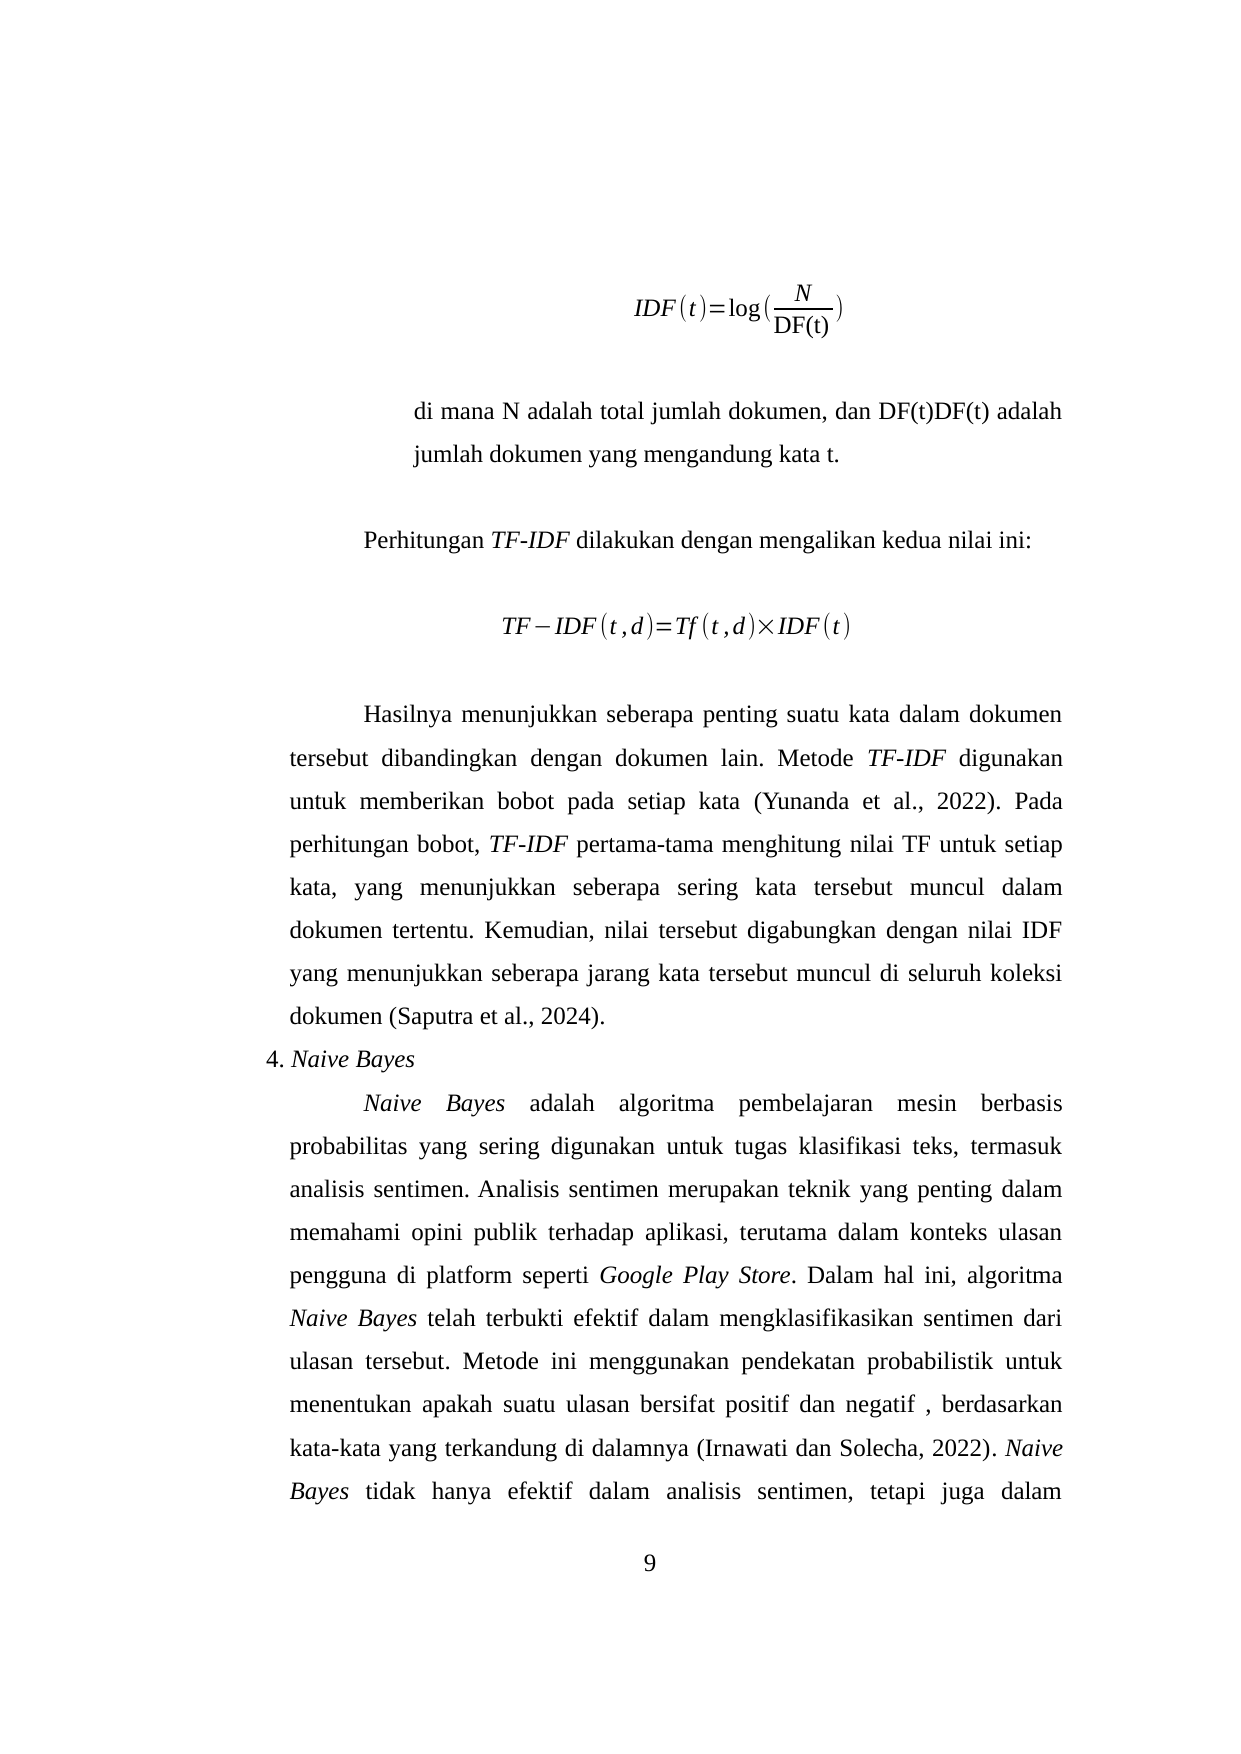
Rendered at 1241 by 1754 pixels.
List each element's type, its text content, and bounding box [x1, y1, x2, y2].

text 4. Naive Bayes [266, 1044, 1063, 1073]
text di mana N adalah total jumlah dokumen, dan DF(t)DF(t) adalah jumlah dokumen yang mengandung kata t. [413, 396, 1063, 468]
text Hasilnya menunjukkan seberapa penting suatu kata dalam dokumen tersebut dibandingkan dengan dokumen lain. Metode TF-IDF digunakan untuk memberikan bobot pada setiap kata (Yunanda et al., 2022)⁠. Pada perhitungan bobot, TF-IDF pertama-tama menghitung nilai TF untuk setiap kata, yang menunjukkan seberapa sering kata tersebut muncul dalam dokumen tertentu. Kemudian, nilai tersebut digabungkan dengan nilai IDF yang menunjukkan seberapa jarang kata tersebut muncul di seluruh koleksi dokumen (Saputra et al., 2024)⁠. [289, 699, 1063, 1030]
text Perhitungan TF-IDF dilakukan dengan mengalikan kedua nilai ini: [289, 526, 1063, 554]
text Naive Bayes adalah algoritma pembelajaran mesin berbasis probabilitas yang sering digunakan untuk tugas klasifikasi teks, termasuk analisis sentimen. Analisis sentimen merupakan teknik yang penting dalam memahami opini publik terhadap aplikasi, terutama dalam konteks ulasan pengguna di platform seperti Google Play Store. Dalam hal ini, algoritma Naive Bayes telah terbukti efektif dalam mengklasifikasikan sentimen dari ulasan tersebut. Metode ini menggunakan pendekatan probabilistik untuk menentukan apakah suatu ulasan bersifat positif dan negatif , berdasarkan kata-kata yang terkandung di dalamnya (Irnawati dan Solecha, 2022)⁠. Naive Bayes tidak hanya efektif dalam analisis sentimen, tetapi juga dalam [289, 1088, 1063, 1504]
